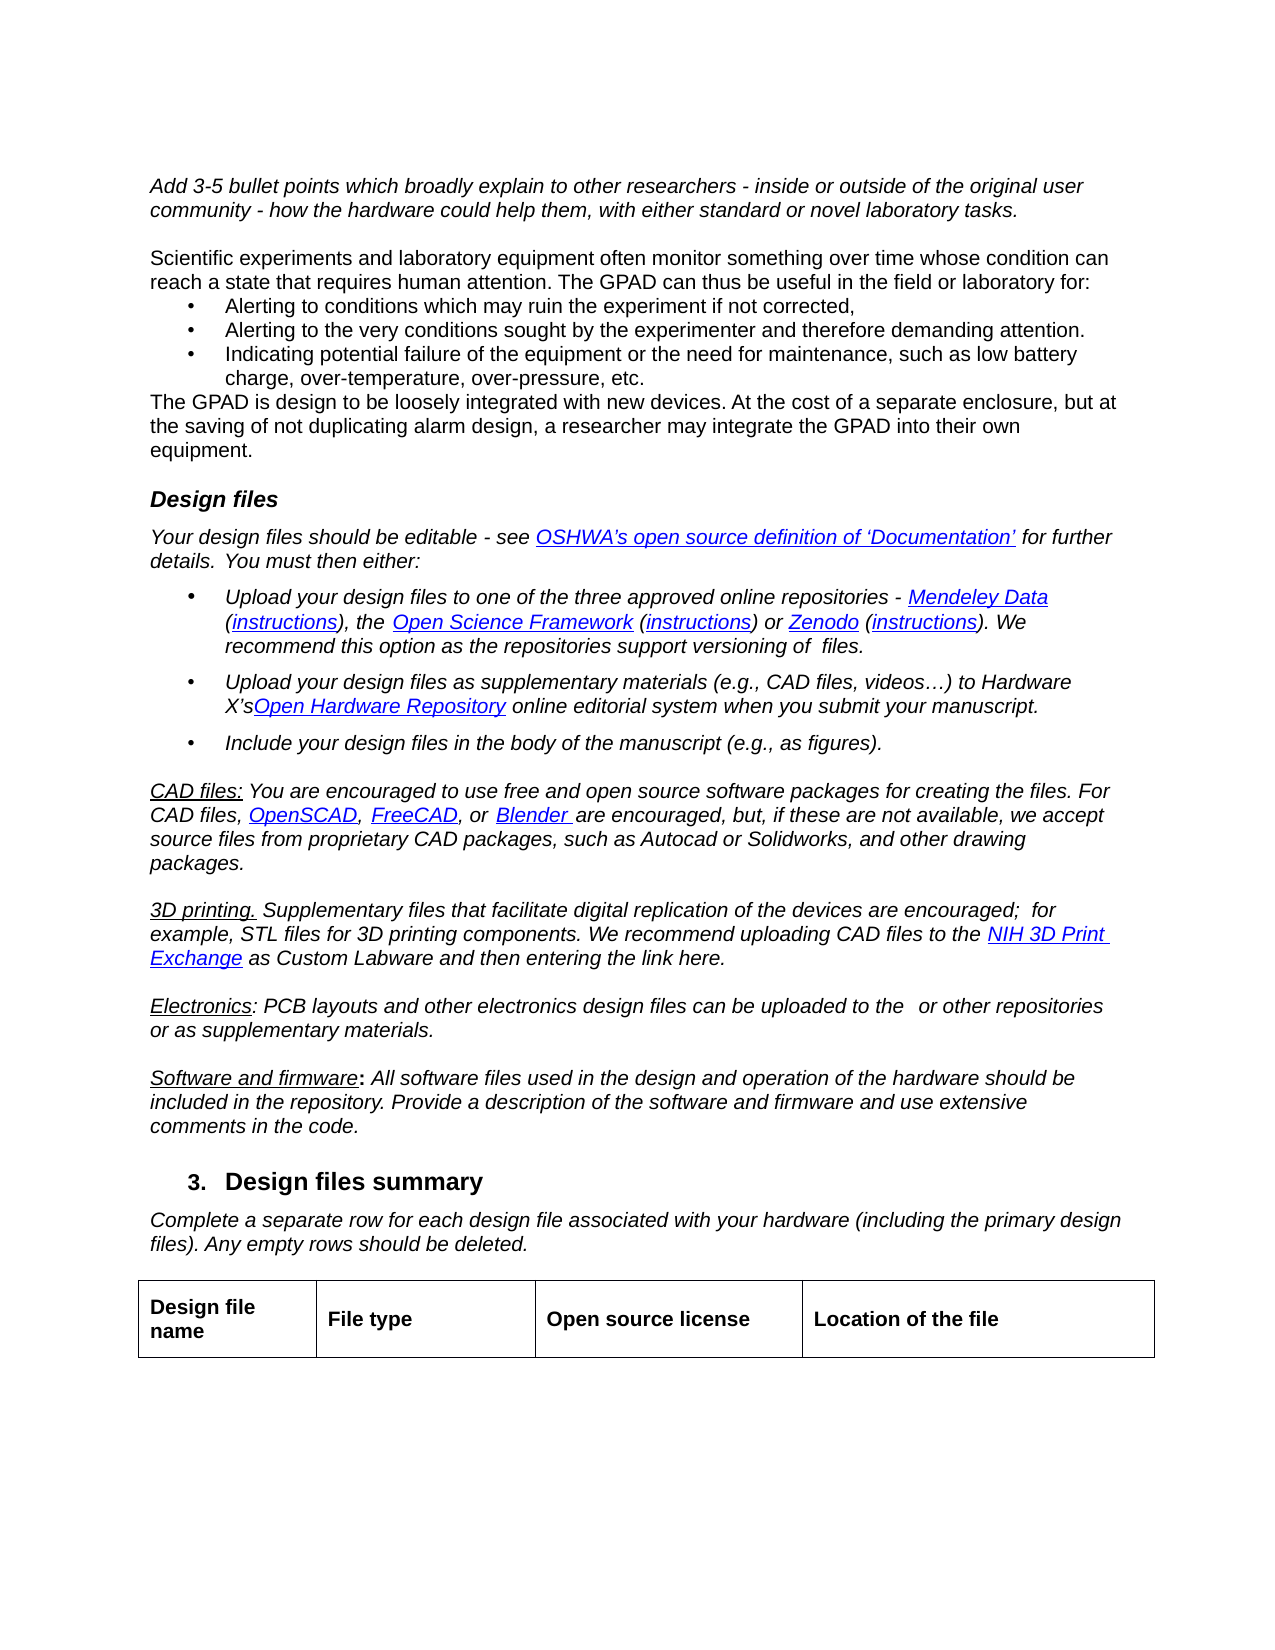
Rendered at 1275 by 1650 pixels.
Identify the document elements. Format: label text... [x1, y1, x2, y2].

table_header Location of the file [803, 1281, 1154, 1357]
text CAD files: You are encouraged to use free and open source software packages for creating the files. For CAD files, OpenSCAD, FreeCAD, or Blender are encouraged, but, if these are not available, we accept source files from proprietary CAD packages, such as Autocad or Solidworks, and other drawing packages. [150, 778, 1125, 874]
text Complete a separate row for each design file associated with your hardware (including the primary design files). Any empty rows should be deleted. [150, 1208, 1125, 1256]
text Your design files should be editable - see OSHWA’s open source definition of ‘Documentation’ for further details. You must then either: [150, 524, 1125, 572]
text Software and firmware: All software files used in the design and operation of the hardware should be included in the repository. Provide a description of the software and firmware and use extensive comments in the code. [150, 1066, 1125, 1138]
list Include your design files in the body of the manuscript (e.g., as figures). [187, 730, 1125, 754]
list Upload your design files as supplementary materials (e.g., CAD files, videos…) to Hardware X’sOpen Hardware Repository online editorial system when you submit your manuscript. [187, 670, 1125, 718]
list Indicating potential failure of the equipment or the need for maintenance, such as low battery charge, over-temperature, over-pressure, etc. [187, 342, 1125, 390]
text The GPAD is design to be loosely integrated with new devices. At the cost of a separate enclosure, but at the saving of not duplicating alarm design, a researcher may integrate the GPAD into their own equipment. [150, 390, 1125, 462]
text 3D printing. Supplementary files that facilitate digital replication of the devices are encouraged; for example, STL files for 3D printing components. We recommend uploading CAD files to the NIH 3D Print Exchange as Custom Labware and then entering the link here. [150, 898, 1125, 970]
list Upload your design files to one of the three approved online repositories - Mendeley Data (instructions), the Open Science Framework (instructions) or Zenodo (instructions). We recommend this option as the repositories support versioning of files. [187, 585, 1125, 657]
table_header Design file name [139, 1281, 316, 1357]
table_header File type [317, 1281, 535, 1357]
list Alerting to the very conditions sought by the experimenter and therefore demanding attention. [187, 318, 1125, 342]
text Electronics: PCB layouts and other electronics design files can be uploaded to the or other repositories or as supplementary materials. [150, 994, 1125, 1042]
text Design files [150, 486, 1125, 512]
text Scientific experiments and laboratory equipment often monitor something over time whose condition can reach a state that requires human attention. The GPAD can thus be useful in the field or laboratory for: [150, 246, 1125, 294]
text Add 3-5 bullet points which broadly explain to other researchers - inside or outside of the original user community - how the hardware could help them, with either standard or novel laboratory tasks. [150, 174, 1125, 222]
list Design files summary [187, 1167, 1125, 1195]
list Alerting to conditions which may ruin the experiment if not corrected, [187, 294, 1125, 318]
table_header Open source license [536, 1281, 802, 1357]
